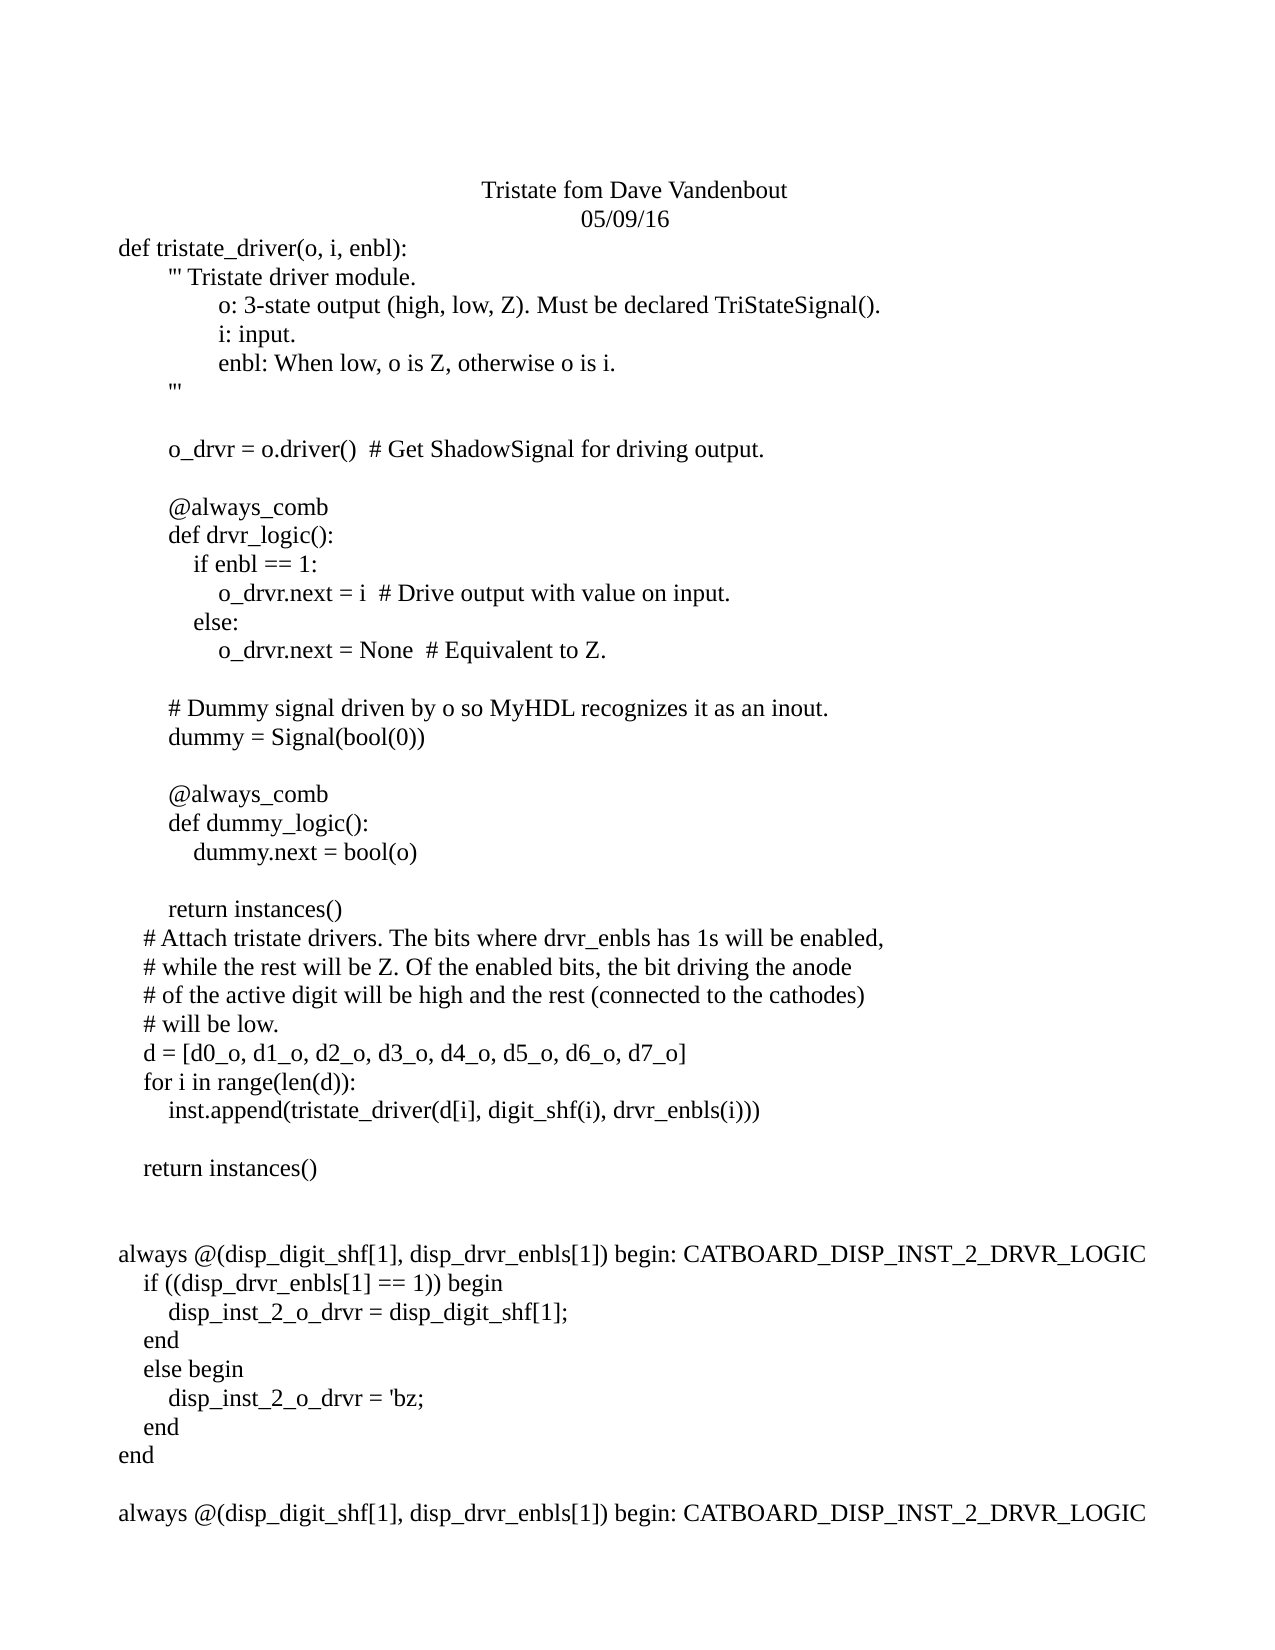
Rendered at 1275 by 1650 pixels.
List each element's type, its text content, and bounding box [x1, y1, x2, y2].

text disp_inst_2_o_drvr = 'bz; [118, 1383, 1157, 1412]
text d = [d0_o, d1_o, d2_o, d3_o, d4_o, d5_o, d6_o, d7_o] [118, 1038, 1157, 1067]
text 05/09/16 [118, 204, 1157, 233]
text # of the active digit will be high and the rest (connected to the cathodes) [118, 981, 1157, 1009]
text dummy.next = bool(o) [118, 837, 1157, 866]
text o_drvr.next = i # Drive output with value on input. [118, 578, 1157, 607]
text def tristate_driver(o, i, enbl): [118, 233, 1157, 262]
text return instances() [118, 894, 1157, 923]
text for i in range(len(d)): [118, 1067, 1157, 1096]
text o_drvr.next = None # Equivalent to Z. [118, 636, 1157, 664]
text @always_comb [118, 492, 1157, 521]
text if enbl == 1: [118, 549, 1157, 578]
text ''' [118, 377, 1157, 406]
text @always_comb [118, 779, 1157, 808]
text def drvr_logic(): [118, 521, 1157, 549]
text dummy = Signal(bool(0)) [118, 722, 1157, 751]
text # will be low. [118, 1009, 1157, 1038]
text Tristate fom Dave Vandenbout [118, 176, 1157, 204]
text return instances() [118, 1153, 1157, 1182]
text end [118, 1326, 1157, 1354]
text always @(disp_digit_shf[1], disp_drvr_enbls[1]) begin: CATBOARD_DISP_INST_2_DRVR_LOGIC [118, 1498, 1157, 1527]
text ''' Tristate driver module. [118, 262, 1157, 291]
text else begin [118, 1354, 1157, 1383]
text # while the rest will be Z. Of the enabled bits, the bit driving the anode [118, 952, 1157, 981]
text disp_inst_2_o_drvr = disp_digit_shf[1]; [118, 1297, 1157, 1326]
text end [118, 1412, 1157, 1441]
text end [118, 1441, 1157, 1469]
text i: input. [118, 319, 1157, 348]
text o_drvr = o.driver() # Get ShadowSignal for driving output. [118, 434, 1157, 463]
text def dummy_logic(): [118, 808, 1157, 837]
text else: [118, 607, 1157, 636]
text o: 3-state output (high, low, Z). Must be declared TriStateSignal(). [118, 291, 1157, 319]
text # Dummy signal driven by o so MyHDL recognizes it as an inout. [118, 693, 1157, 722]
text inst.append(tristate_driver(d[i], digit_shf(i), drvr_enbls(i))) [118, 1096, 1157, 1124]
text # Attach tristate drivers. The bits where drvr_enbls has 1s will be enabled, [118, 923, 1157, 952]
text if ((disp_drvr_enbls[1] == 1)) begin [118, 1268, 1157, 1297]
text enbl: When low, o is Z, otherwise o is i. [118, 348, 1157, 377]
text always @(disp_digit_shf[1], disp_drvr_enbls[1]) begin: CATBOARD_DISP_INST_2_DRVR_LOGIC [118, 1239, 1157, 1268]
